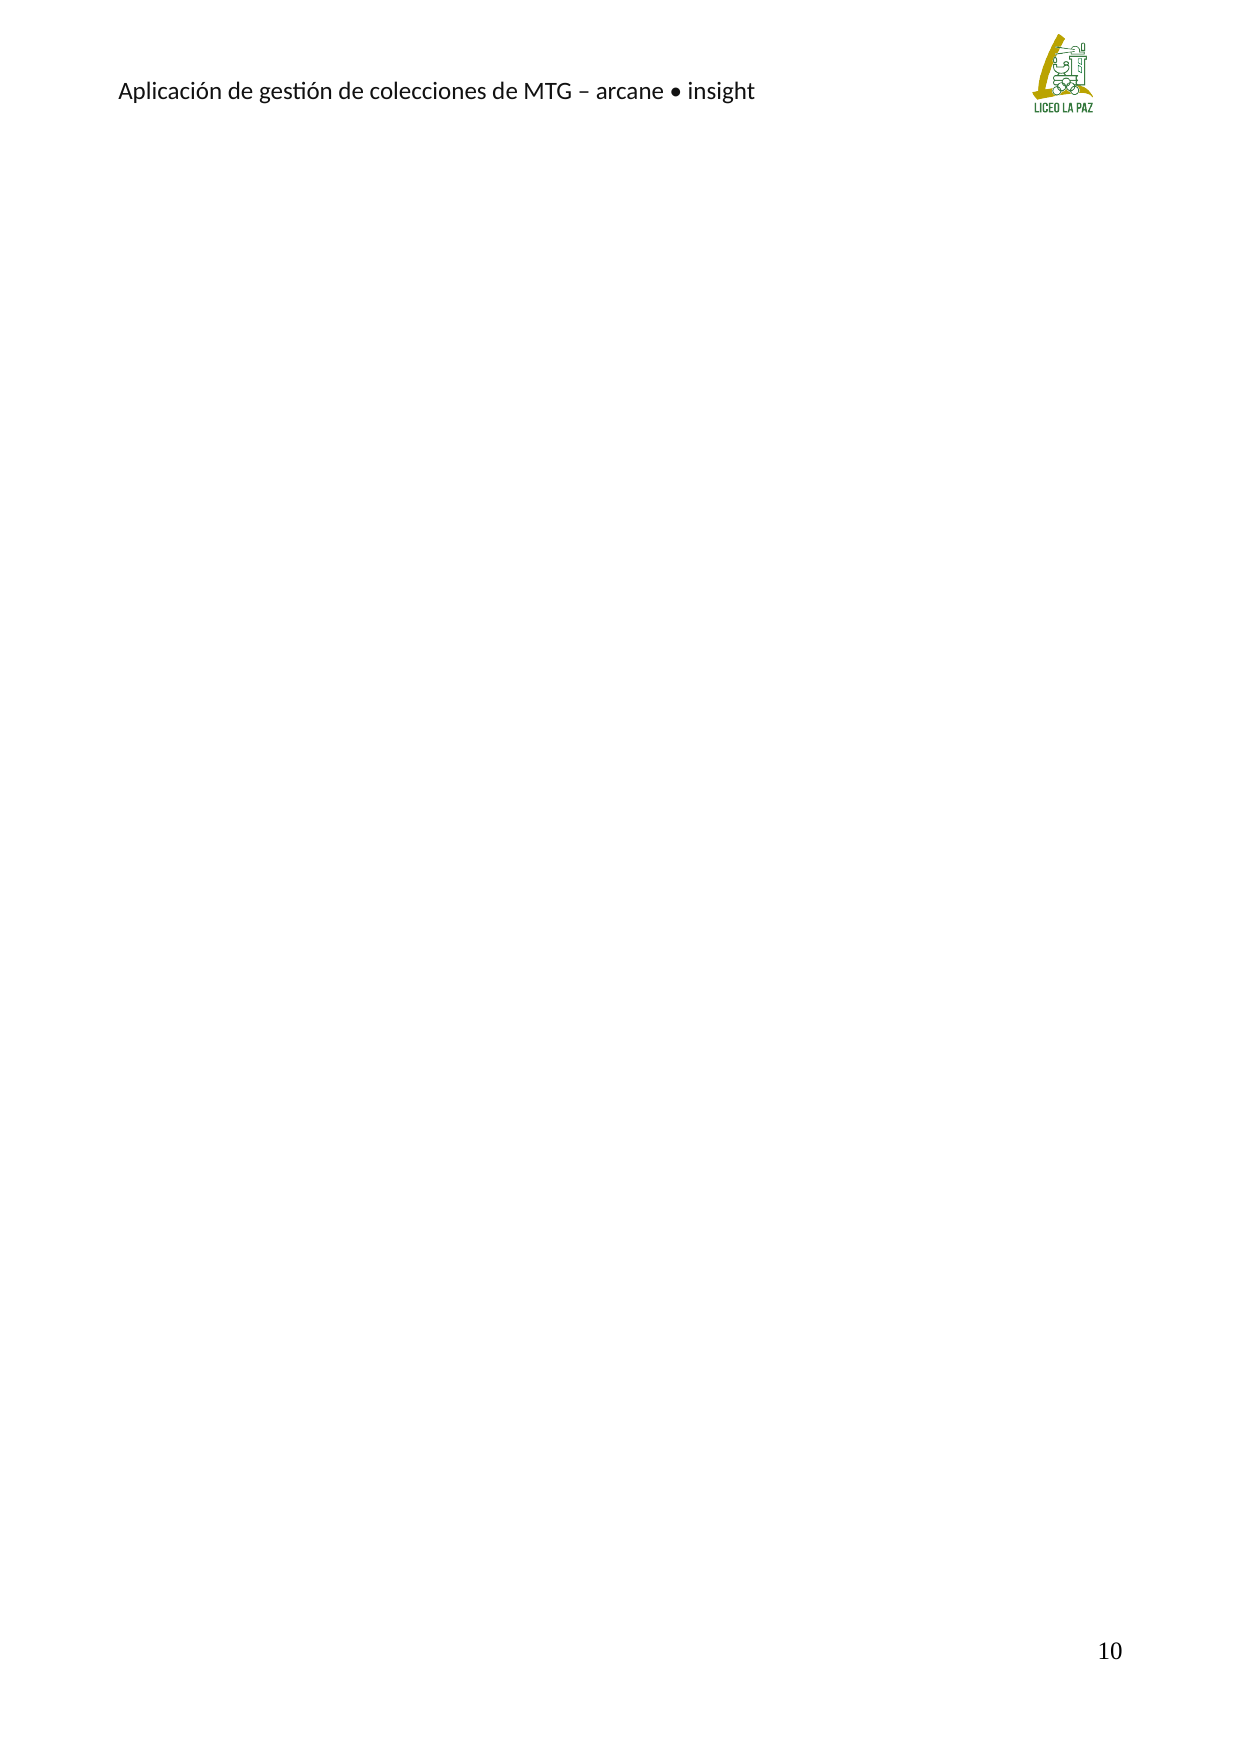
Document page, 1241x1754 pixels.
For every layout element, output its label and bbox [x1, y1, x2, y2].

picture [1025, 26, 1100, 121]
